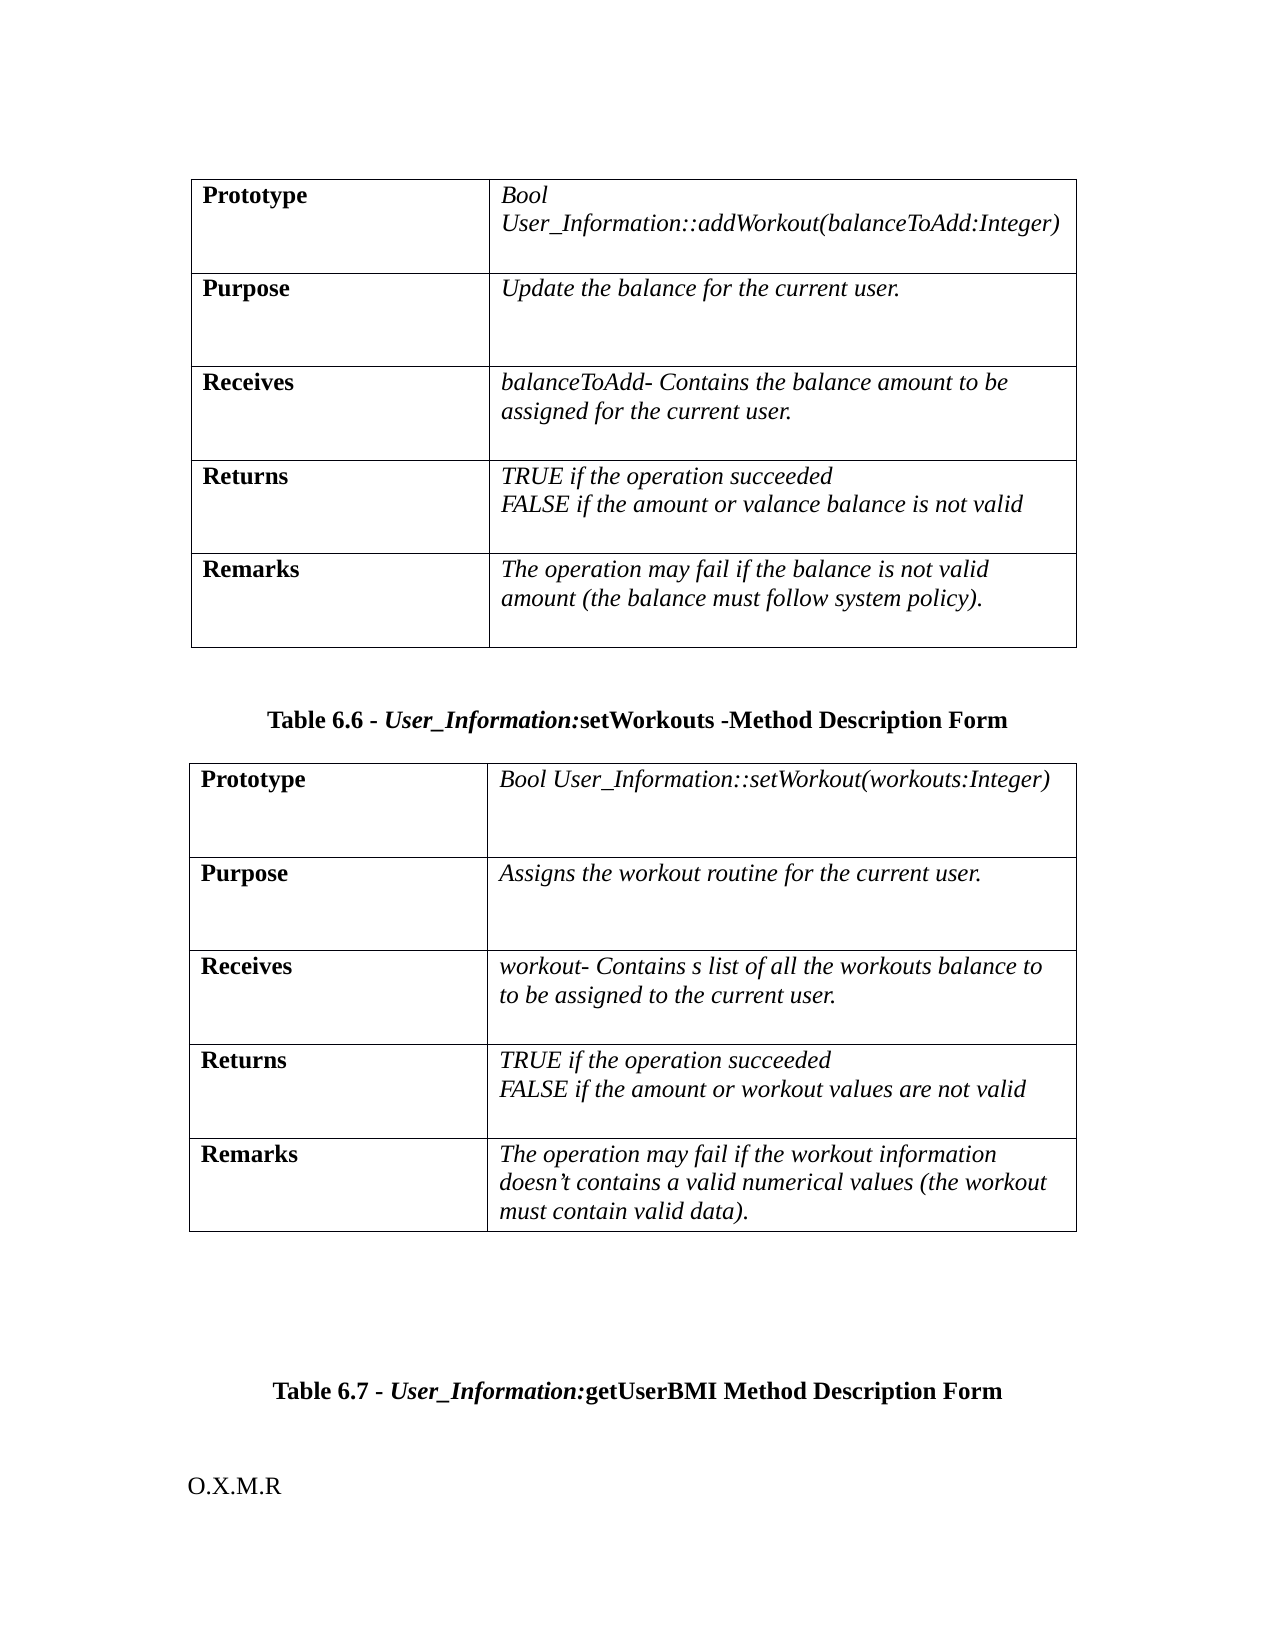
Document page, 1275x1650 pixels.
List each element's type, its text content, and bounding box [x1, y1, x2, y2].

table_cell balanceToAdd- Contains the balance amount to be assigned for the current user. [490, 367, 1076, 460]
table_cell Receives [192, 367, 489, 460]
text Table 6.7 - User_Information:getUserBMI Method Description Form [187, 1376, 1087, 1405]
table_header Prototype [192, 180, 489, 272]
table_header Bool User_Information::setWorkout(workouts:Integer) [488, 764, 1076, 857]
table_cell Purpose [190, 858, 487, 950]
table_cell Purpose [192, 274, 489, 366]
table_header Bool User_Information::addWorkout(balanceToAdd:Integer) [490, 180, 1076, 272]
table_cell TRUE if the operation succeeded FALSE if the amount or valance balance is not valid [490, 461, 1076, 553]
text Table 6.6 - User_Information:setWorkouts -Method Description Form [187, 706, 1087, 734]
table_cell Assigns the workout routine for the current user. [488, 858, 1076, 950]
table_header Prototype [190, 764, 487, 857]
table_cell Remarks [190, 1139, 487, 1231]
table_cell Returns [190, 1045, 487, 1138]
table_cell The operation may fail if the workout information doesn’t contains a valid numerical values (the workout must contain valid data). [488, 1139, 1076, 1231]
table_cell Update the balance for the current user. [490, 274, 1076, 366]
table_cell TRUE if the operation succeeded FALSE if the amount or workout values are not valid [488, 1045, 1076, 1138]
table_cell workout- Contains s list of all the workouts balance to to be assigned to the current user. [488, 951, 1076, 1044]
table_cell Remarks [192, 554, 489, 647]
table_cell Returns [192, 461, 489, 553]
table_cell The operation may fail if the balance is not valid amount (the balance must follow system policy). [490, 554, 1076, 647]
table_cell Receives [190, 951, 487, 1044]
